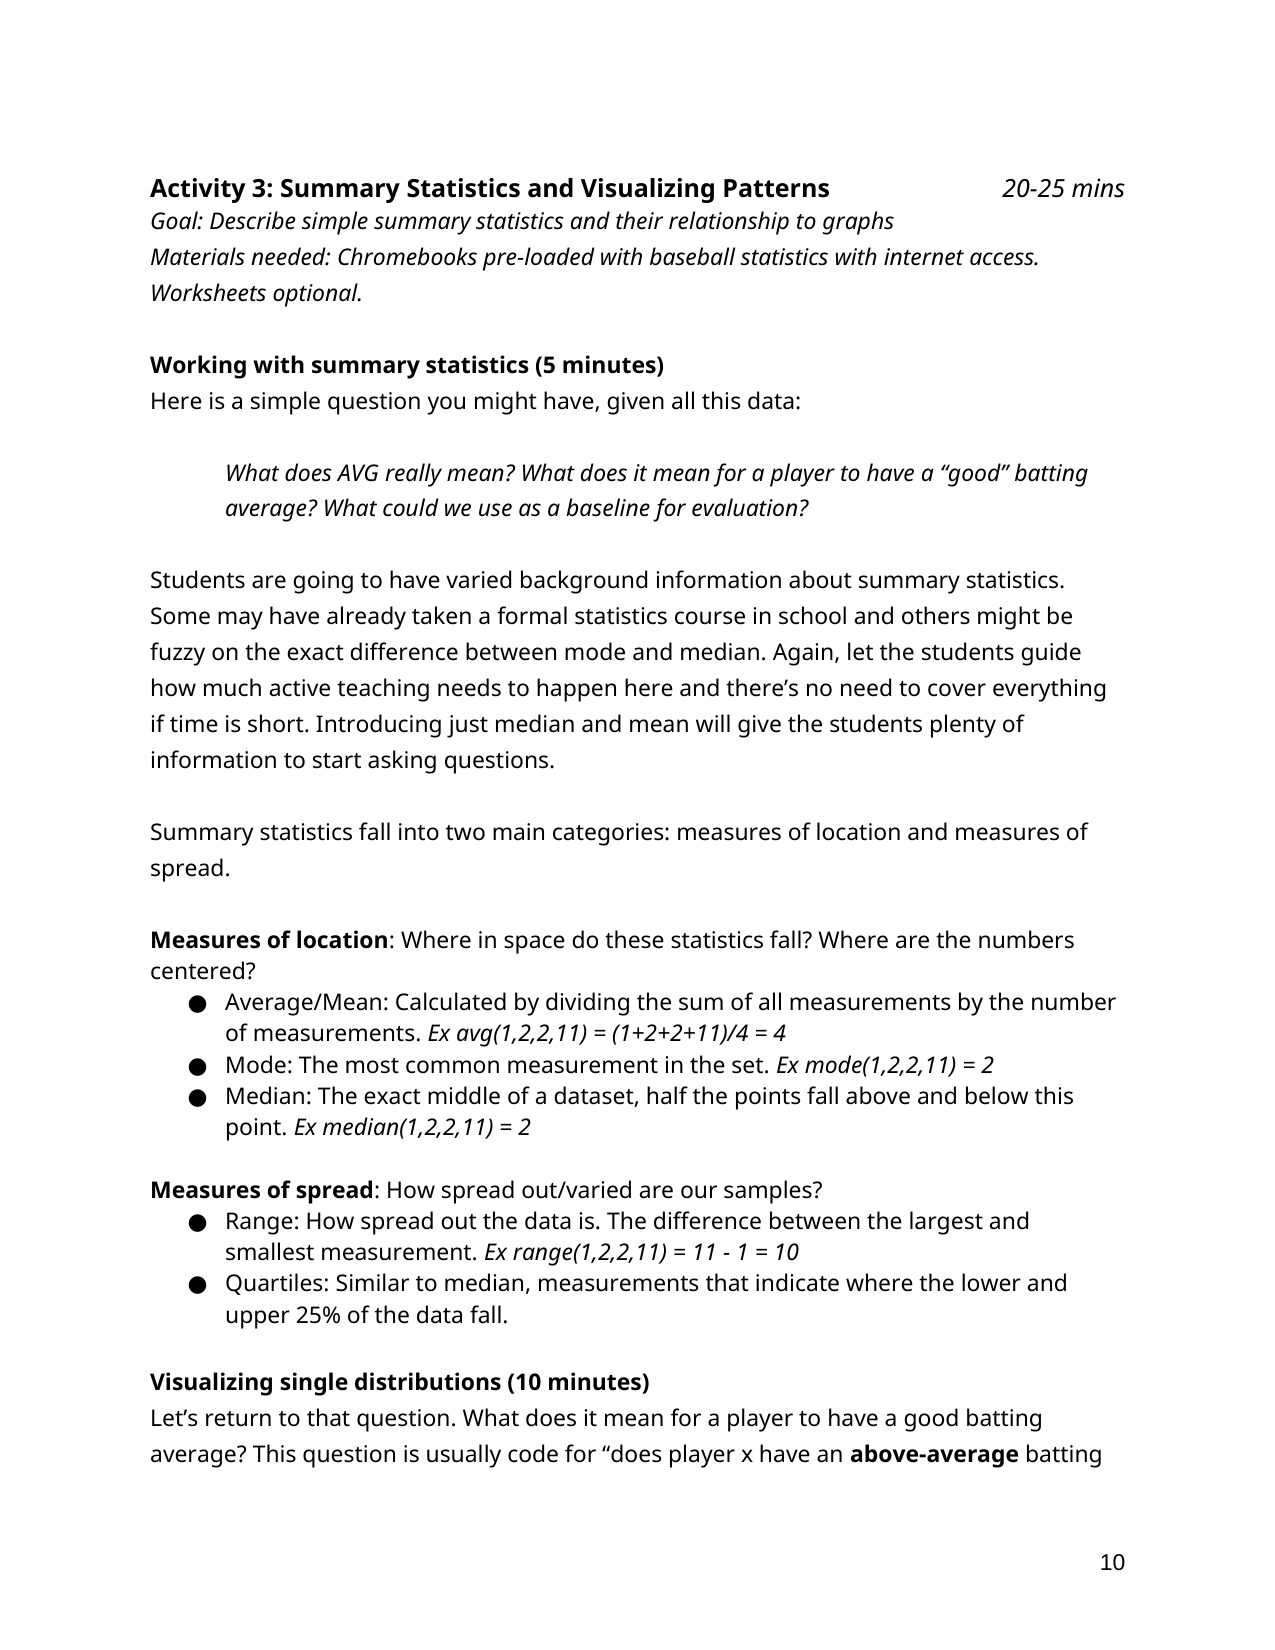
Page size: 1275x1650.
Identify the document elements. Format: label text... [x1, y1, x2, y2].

list Median: The exact middle of a dataset, half the points fall above and below this point. Ex median(1,2,2,11) = 2 [187, 1080, 1125, 1142]
text Working with summary statistics (5 minutes) [150, 349, 1125, 380]
text Let’s return to that question. What does it mean for a player to have a good batting average? This question is usually code for “does player x have an above-average batting [150, 1402, 1125, 1469]
text Here is a simple question you might have, given all this data: [150, 384, 1125, 416]
list Mode: The most common measurement in the set. Ex mode(1,2,2,11) = 2 [187, 1049, 1125, 1080]
text Measures of location: Where in space do these statistics fall? Where are the numbers centered? [150, 924, 1125, 986]
text What does AVG really mean? What does it mean for a player to have a “good” batting average? What could we use as a baseline for evaluation? [225, 456, 1125, 524]
text Activity 3: Summary Statistics and Visualizing Patterns 20-25 mins [150, 171, 1125, 205]
list Range: How spread out the data is. The difference between the largest and smallest measurement. Ex range(1,2,2,11) = 11 - 1 = 10 [187, 1205, 1125, 1267]
text Measures of spread: How spread out/varied are our samples? [150, 1174, 1125, 1205]
text Visualizing single distributions (10 minutes) [150, 1366, 1125, 1397]
list Average/Mean: Calculated by dividing the sum of all measurements by the number of measurements. Ex avg(1,2,2,11) = (1+2+2+11)/4 = 4 [187, 986, 1125, 1049]
text Goal: Describe simple summary statistics and their relationship to graphs [150, 205, 1125, 236]
text Summary statistics fall into two main categories: measures of location and measures of spread. [150, 816, 1125, 883]
text Materials needed: Chromebooks pre-loaded with baseball statistics with internet access. Worksheets optional. [150, 241, 1125, 308]
text Students are going to have varied background information about summary statistics. Some may have already taken a formal statistics course in school and others might be fuzzy on the exact difference between mode and median. Again, let the students guide how much active teaching needs to happen here and there’s no need to cover everything if time is short. Introducing just median and mean will give the students plenty of information to start asking questions. [150, 564, 1125, 775]
list Quartiles: Similar to median, measurements that indicate where the lower and upper 25% of the data fall. [187, 1267, 1125, 1330]
